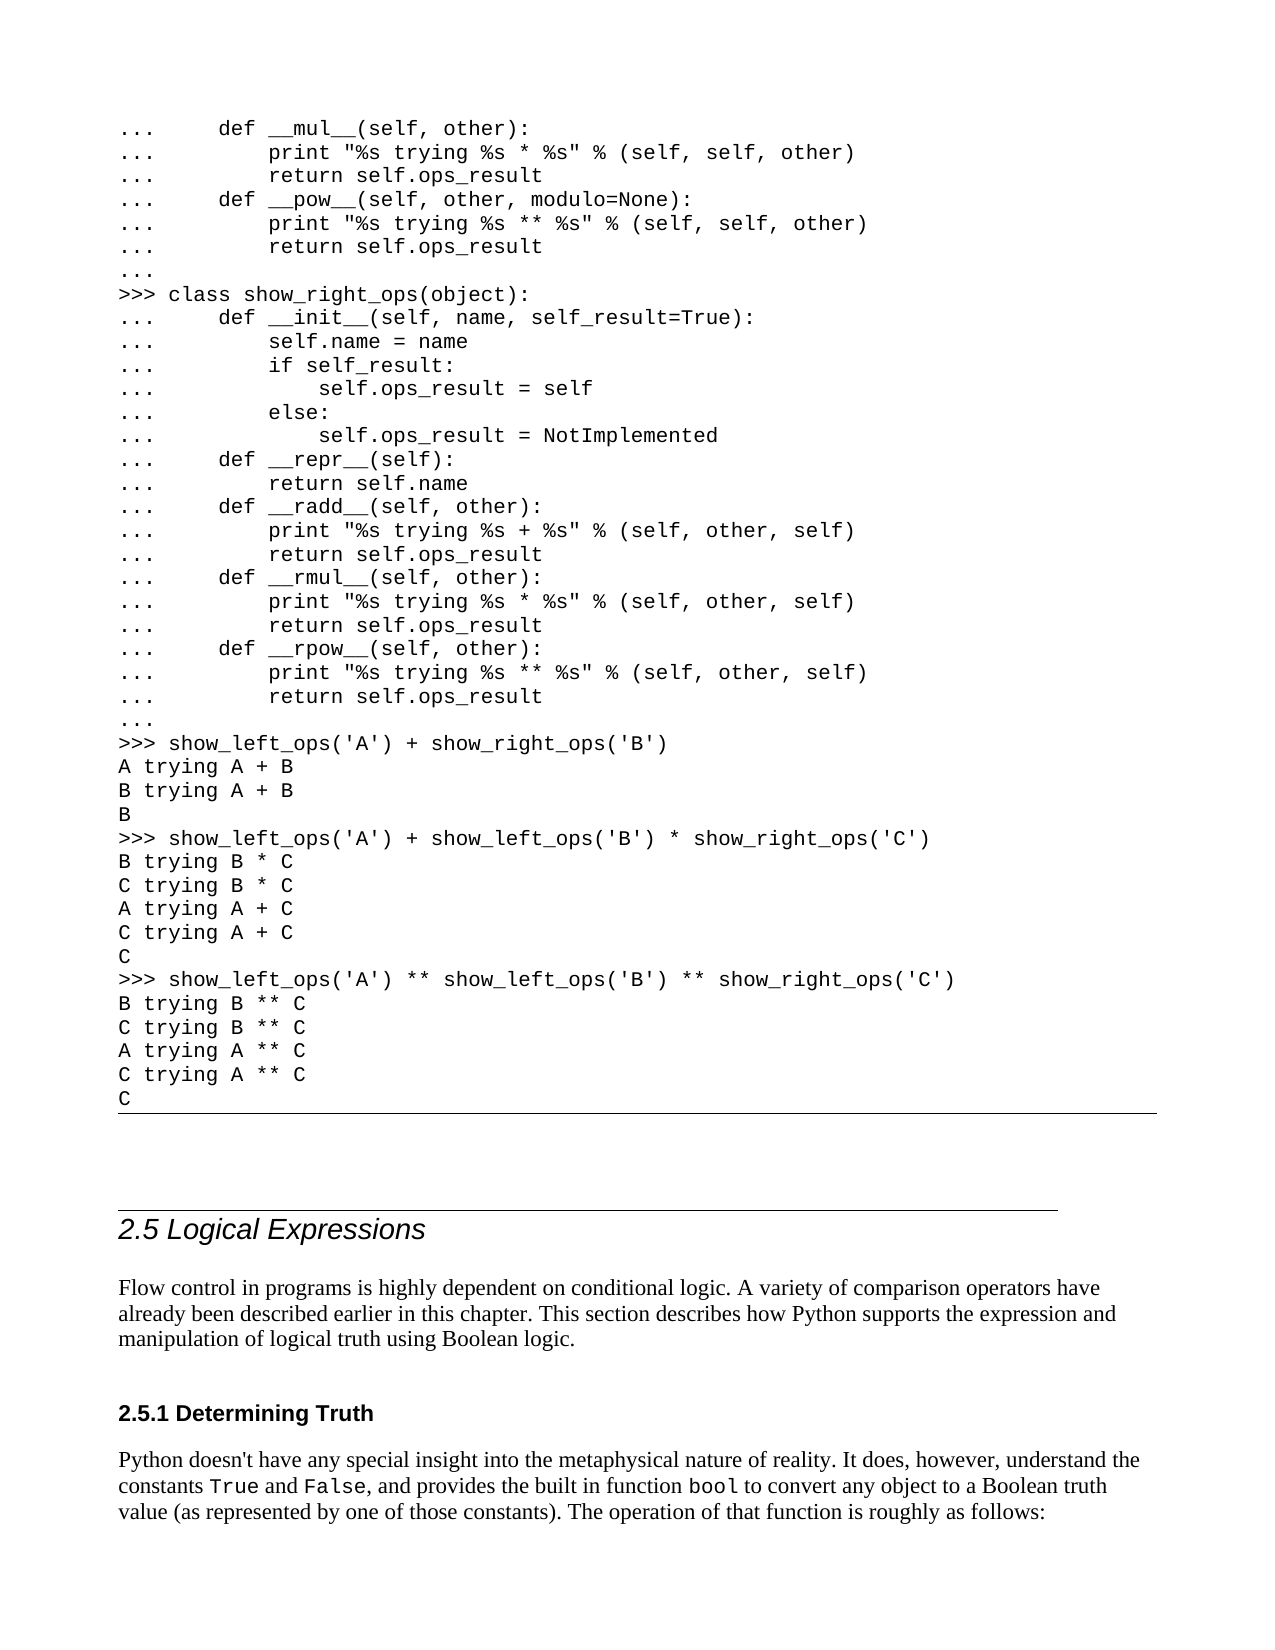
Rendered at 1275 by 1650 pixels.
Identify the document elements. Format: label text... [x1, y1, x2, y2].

text ... return self.ops_result [118, 236, 1157, 260]
text ... self.ops_result = self [118, 378, 1157, 402]
text C trying A + C [118, 922, 1157, 946]
text ... print "%s trying %s + %s" % (self, other, self) [118, 520, 1157, 544]
text C trying B * C [118, 875, 1157, 898]
text ... return self.ops_result [118, 165, 1157, 189]
text Python doesn't have any special insight into the metaphysical nature of reality. It does, however, understand the constants True and False, and provides the built in function bool to convert any object to a Boolean truth value (as represented by one of those constants). The operation of that function is roughly as follows: [118, 1447, 1157, 1525]
text ... [118, 260, 1157, 284]
text ... [118, 709, 1157, 733]
text >>> show_left_ops('A') + show_right_ops('B') [118, 733, 1157, 757]
text ... return self.name [118, 473, 1157, 496]
text B trying B * C [118, 851, 1157, 875]
subtitle 2.5.1 Determining Truth [118, 1395, 1157, 1426]
text ... print "%s trying %s * %s" % (self, other, self) [118, 591, 1157, 615]
text A trying A + C [118, 898, 1157, 922]
text >>> class show_right_ops(object): [118, 284, 1157, 307]
text ... def __radd__(self, other): [118, 496, 1157, 520]
text ... def __repr__(self): [118, 449, 1157, 473]
text ... print "%s trying %s * %s" % (self, self, other) [118, 142, 1157, 165]
text ... print "%s trying %s ** %s" % (self, self, other) [118, 213, 1157, 236]
text ... return self.ops_result [118, 615, 1157, 638]
text C [118, 1088, 1157, 1113]
text ... if self_result: [118, 354, 1157, 378]
text ... self.name = name [118, 331, 1157, 354]
text ... def __rpow__(self, other): [118, 638, 1157, 662]
text A trying A ** C [118, 1040, 1157, 1064]
text B trying A + B [118, 780, 1157, 804]
text A trying A + B [118, 757, 1157, 780]
text ... def __init__(self, name, self_result=True): [118, 307, 1157, 331]
text >>> show_left_ops('A') ** show_left_ops('B') ** show_right_ops('C') [118, 969, 1157, 993]
text B trying B ** C [118, 993, 1157, 1017]
text ... return self.ops_result [118, 544, 1157, 567]
text ... def __mul__(self, other): [118, 118, 1157, 142]
text C [118, 946, 1157, 969]
text ... def __pow__(self, other, modulo=None): [118, 189, 1157, 213]
text ... return self.ops_result [118, 686, 1157, 709]
text ... def __rmul__(self, other): [118, 567, 1157, 591]
text B [118, 804, 1157, 827]
text Flow control in programs is highly dependent on conditional logic. A variety of comparison operators have already been described earlier in this chapter. This section describes how Python supports the expression and manipulation of logical truth using Boolean logic. [118, 1275, 1157, 1351]
text ... print "%s trying %s ** %s" % (self, other, self) [118, 662, 1157, 686]
text C trying A ** C [118, 1064, 1157, 1088]
text C trying B ** C [118, 1017, 1157, 1040]
text >>> show_left_ops('A') + show_left_ops('B') * show_right_ops('C') [118, 827, 1157, 851]
text ... else: [118, 402, 1157, 426]
text ... self.ops_result = NotImplemented [118, 426, 1157, 449]
subtitle 2.5 Logical Expressions [118, 1211, 1058, 1246]
